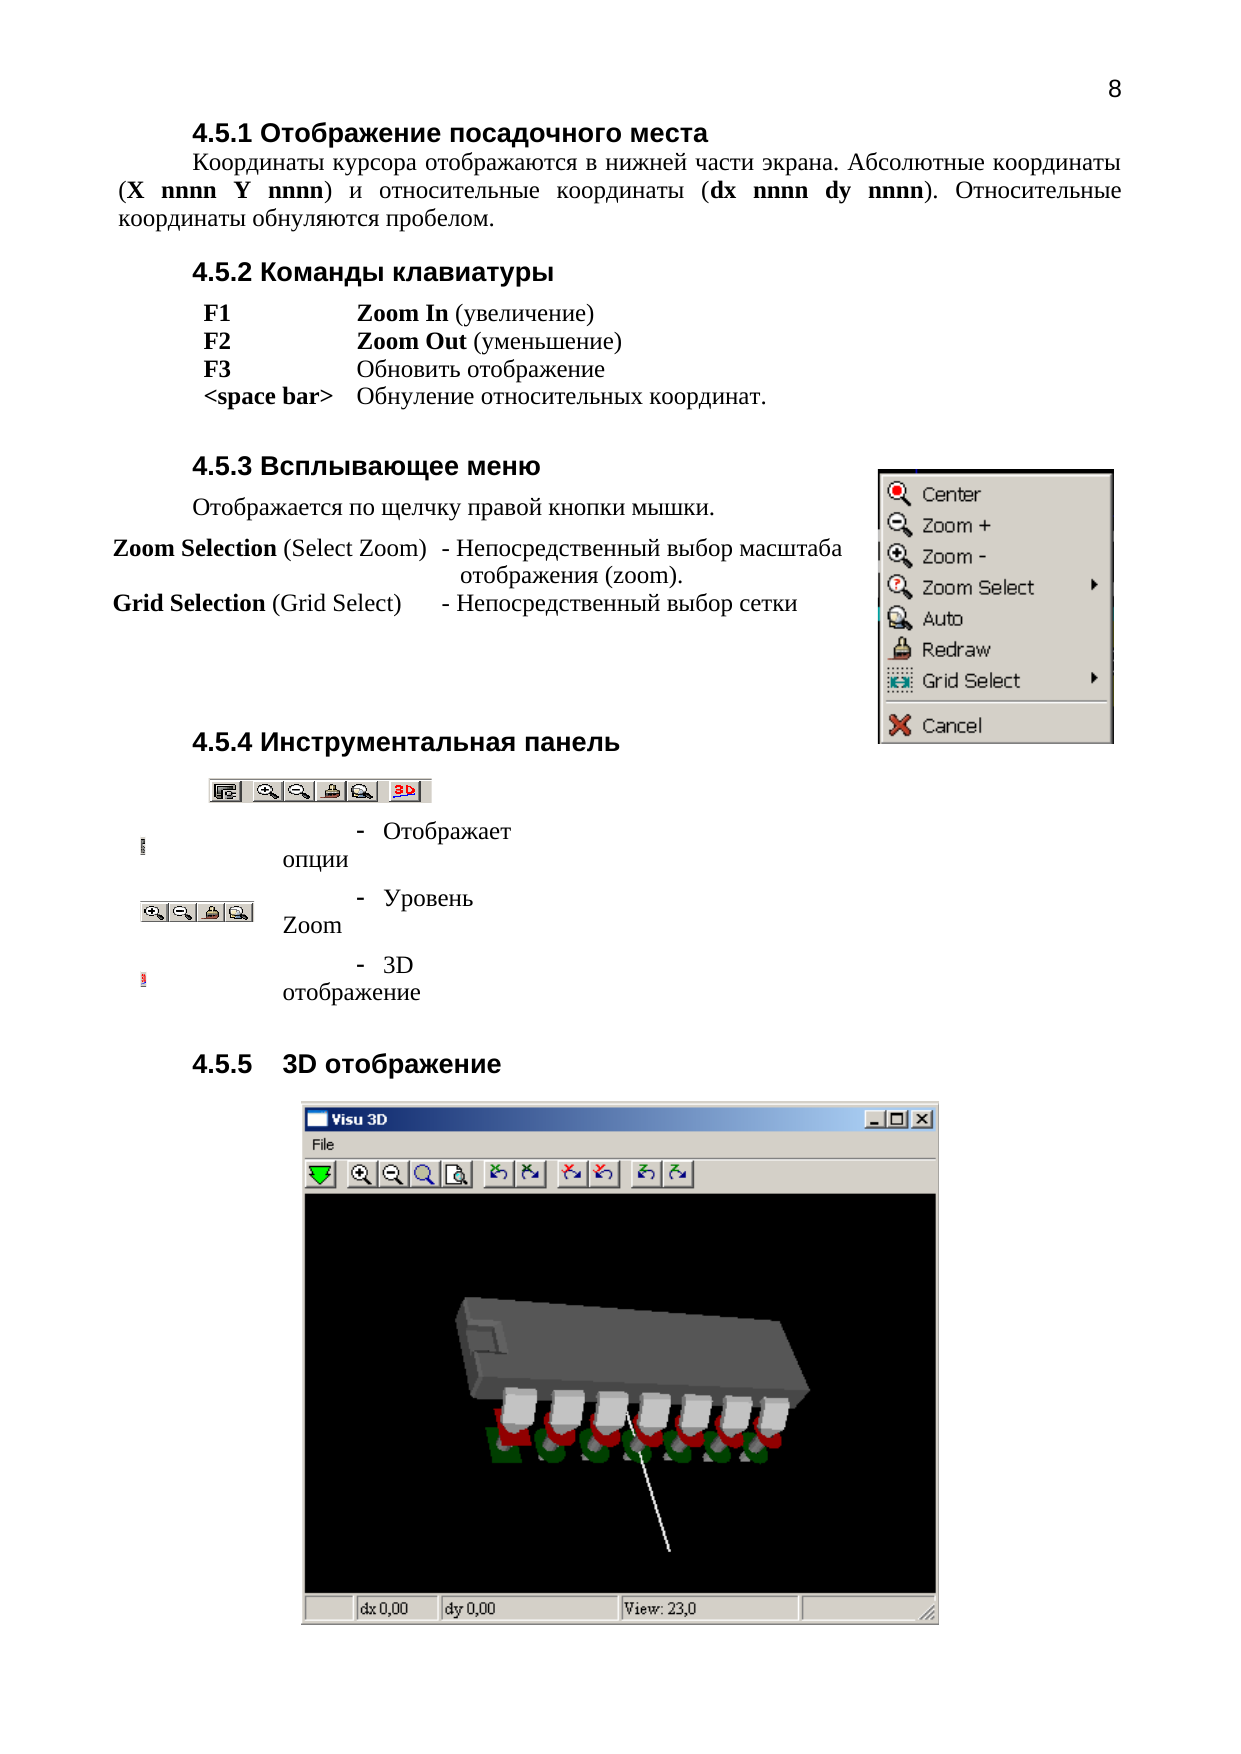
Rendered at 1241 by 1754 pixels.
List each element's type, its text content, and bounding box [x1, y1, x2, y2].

text Отображается по щелчку правой кнопки мышки. [192, 493, 877, 521]
subtitle 4.5.4 Инструментальная панель [192, 727, 1122, 757]
table_header Zoom In (увеличение) [345, 299, 778, 327]
table_cell <space bar> [192, 383, 345, 410]
picture [140, 970, 147, 987]
subtitle 4.5.5 3D отображение [192, 1049, 1122, 1080]
table_cell [118, 945, 277, 1012]
table_cell Уровень Zoom [277, 878, 524, 945]
table_cell Обнуление относительных координат. [345, 383, 778, 410]
table_header Отображает опции [277, 811, 524, 878]
table_cell Zoom Out (уменьшение) [345, 327, 778, 355]
subtitle 4.5.3 Всплывающее меню [192, 451, 1122, 481]
table_header [118, 811, 277, 878]
table_header F1 [192, 299, 345, 327]
table_cell 3D отображение [277, 945, 524, 1012]
table_header - Непосредственный выбор масштаба отображения (zoom). [436, 534, 849, 589]
picture [301, 1101, 939, 1625]
table_cell F2 [192, 327, 345, 355]
picture [877, 469, 1114, 744]
subtitle 4.5.2 Команды клавиатуры [192, 257, 1122, 287]
picture [140, 901, 255, 922]
table_cell Grid Selection (Grid Select) [107, 589, 436, 617]
text Координаты курсора отображаются в нижней части экрана. Абсолютные координаты (X nnnn Y nnnn) и относительные координаты (dx nnnn dy nnnn). Относительные координаты обнуляются пробелом. [118, 148, 1122, 232]
table_cell F3 [192, 355, 345, 382]
subtitle 4.5.1 Отображение посадочного места [192, 118, 1122, 148]
table_header Zoom Selection (Select Zoom) [107, 534, 436, 589]
picture [208, 778, 432, 803]
picture [140, 835, 146, 855]
table_cell [118, 878, 277, 945]
table_cell Обновить отображение [345, 355, 778, 382]
table_cell - Непосредственный выбор сетки [436, 589, 849, 617]
